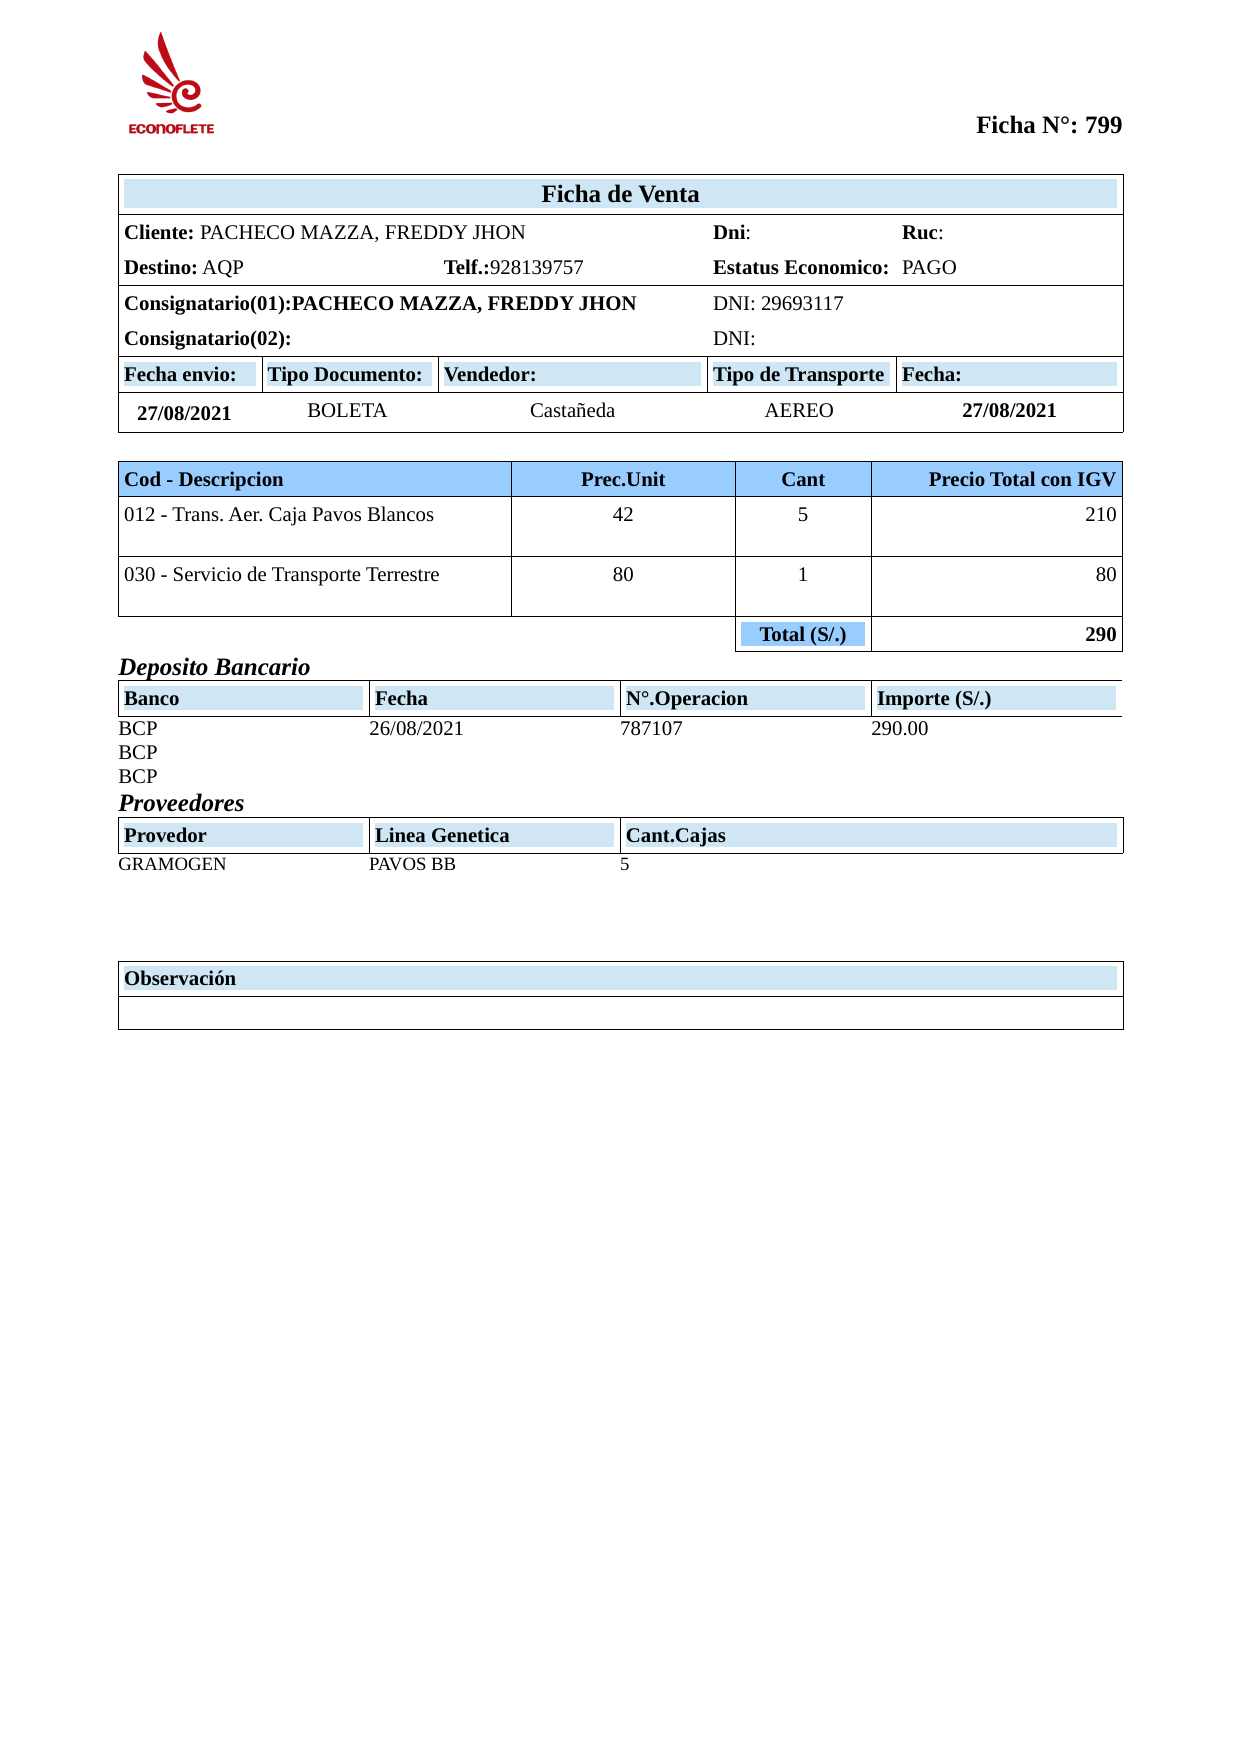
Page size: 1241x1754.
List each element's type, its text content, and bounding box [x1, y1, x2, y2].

picture [118, 31, 225, 134]
table_cell Tipo de Transporte [708, 357, 896, 392]
table_header Fecha [370, 681, 620, 716]
text Proveedores [118, 788, 1122, 817]
table_header Linea Genetica [370, 818, 620, 853]
table_cell Vendedor: [439, 357, 707, 392]
table_cell Cliente: PACHECO MAZZA, FREDDY JHON [119, 215, 707, 249]
table_cell 26/08/2021 [369, 717, 620, 740]
table_cell 1 [736, 557, 871, 616]
table_cell Tipo Documento: [263, 357, 438, 392]
table_cell Fecha envio: [119, 357, 262, 392]
table_cell [369, 918, 620, 939]
table_header Observación [119, 962, 1123, 996]
table_cell 5 [736, 497, 871, 556]
table_cell Total (S/.) [736, 617, 871, 651]
table_cell 27/08/2021 [119, 393, 262, 432]
table_header Precio Total con IGV [872, 462, 1122, 496]
table_cell [620, 874, 1123, 896]
table_header Cod - Descripcion [119, 462, 511, 496]
table_cell Destino: AQP [119, 249, 438, 285]
table_cell BCP [118, 717, 369, 740]
table_header Importe (S/.) [872, 681, 1122, 716]
table_cell Estatus Economico: [707, 249, 896, 285]
table_cell [620, 896, 1123, 917]
table_cell BCP [118, 764, 369, 788]
table_cell Telf.:928139757 [438, 249, 707, 285]
table_header Cant [736, 462, 871, 496]
table_cell BCP [118, 740, 369, 764]
table_cell Ruc: [896, 215, 1123, 249]
table_header N°.Operacion [621, 681, 871, 716]
table_cell [620, 740, 871, 764]
table_cell [620, 764, 871, 788]
table_cell Dni: [707, 215, 896, 249]
table_cell 787107 [620, 717, 871, 740]
table_cell [369, 740, 620, 764]
table_cell 80 [512, 557, 735, 616]
text Deposito Bancario [118, 652, 1122, 680]
table_header Provedor [119, 818, 369, 853]
table_cell [118, 874, 369, 896]
table_cell 290 [872, 617, 1122, 651]
table_cell PAVOS BB [369, 854, 620, 874]
table_header Prec.Unit [512, 462, 735, 496]
table_cell [118, 939, 369, 961]
table_cell Consignatario(01):PACHECO MAZZA, FREDDY JHON [119, 286, 707, 321]
table_cell AEREO [707, 393, 896, 432]
table_cell 012 - Trans. Aer. Caja Pavos Blancos [119, 497, 511, 556]
table_cell 42 [512, 497, 735, 556]
table_cell 290.00 [871, 717, 1122, 740]
table_header Banco [119, 681, 369, 716]
table_cell [369, 874, 620, 896]
table_cell [620, 939, 1123, 961]
table_cell Fecha: [897, 357, 1123, 392]
table_cell 030 - Servicio de Transporte Terrestre [119, 557, 511, 616]
table_cell GRAMOGEN [118, 854, 369, 874]
table_cell [118, 896, 369, 917]
table_cell 210 [872, 497, 1122, 556]
table_cell [369, 939, 620, 961]
table_cell Consignatario(02): [119, 321, 707, 356]
table_header Ficha de Venta [119, 175, 1123, 214]
table_cell [620, 918, 1123, 939]
table_cell PAGO [896, 249, 1123, 285]
table_cell [871, 764, 1122, 788]
table_cell [118, 918, 369, 939]
table_cell [369, 896, 620, 917]
table_cell DNI: 29693117 [707, 286, 1123, 321]
table_cell 5 [620, 854, 1123, 874]
table_cell 80 [872, 557, 1122, 616]
table_header Cant.Cajas [621, 818, 1123, 853]
table_cell [118, 617, 511, 651]
table_cell [119, 997, 1123, 1029]
table_cell DNI: [707, 321, 1123, 356]
table_cell BOLETA [262, 393, 438, 432]
table_cell [369, 764, 620, 788]
table_cell [511, 617, 735, 651]
table_cell [871, 740, 1122, 764]
table_cell Castañeda [438, 393, 707, 432]
table_cell 27/08/2021 [896, 393, 1123, 432]
